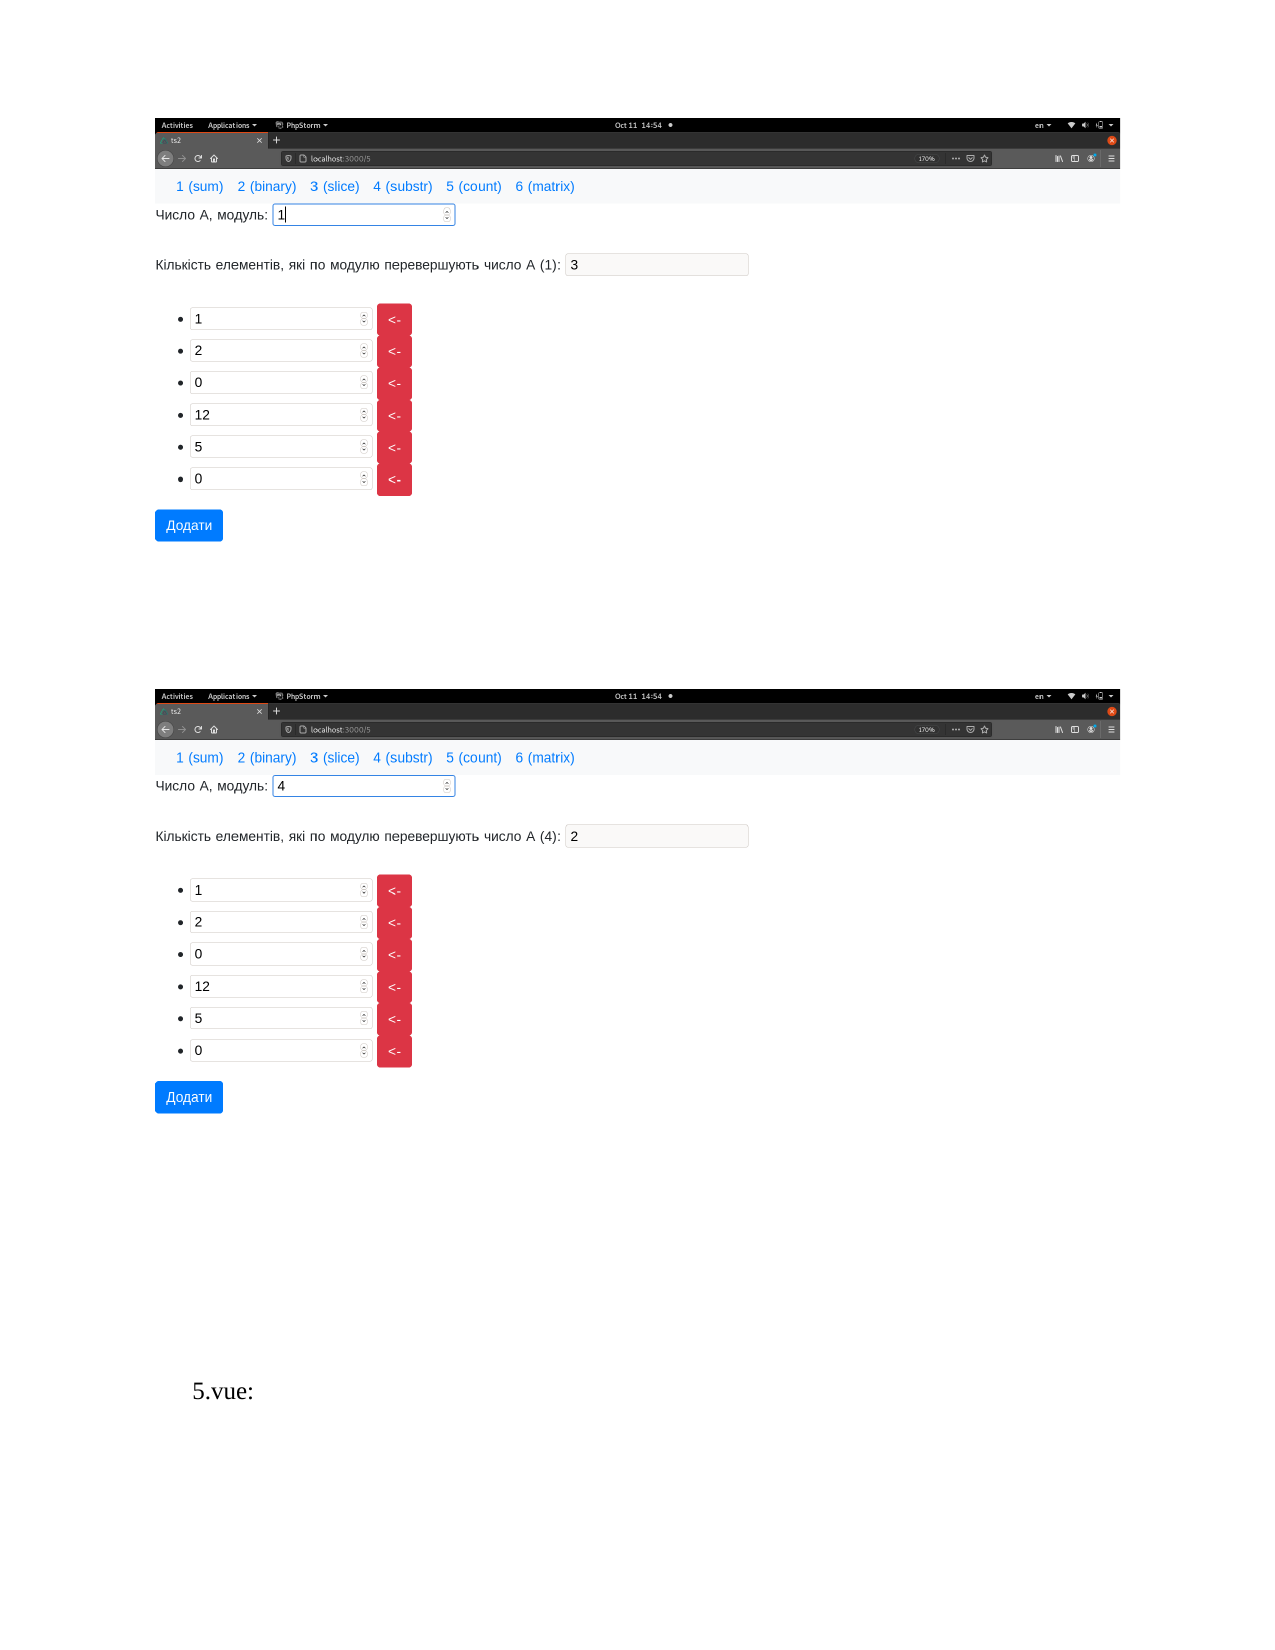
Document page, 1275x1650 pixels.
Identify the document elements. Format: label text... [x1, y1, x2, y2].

text 5.vue: [192, 1376, 1157, 1405]
picture [155, 118, 1121, 661]
picture [155, 689, 1121, 1233]
